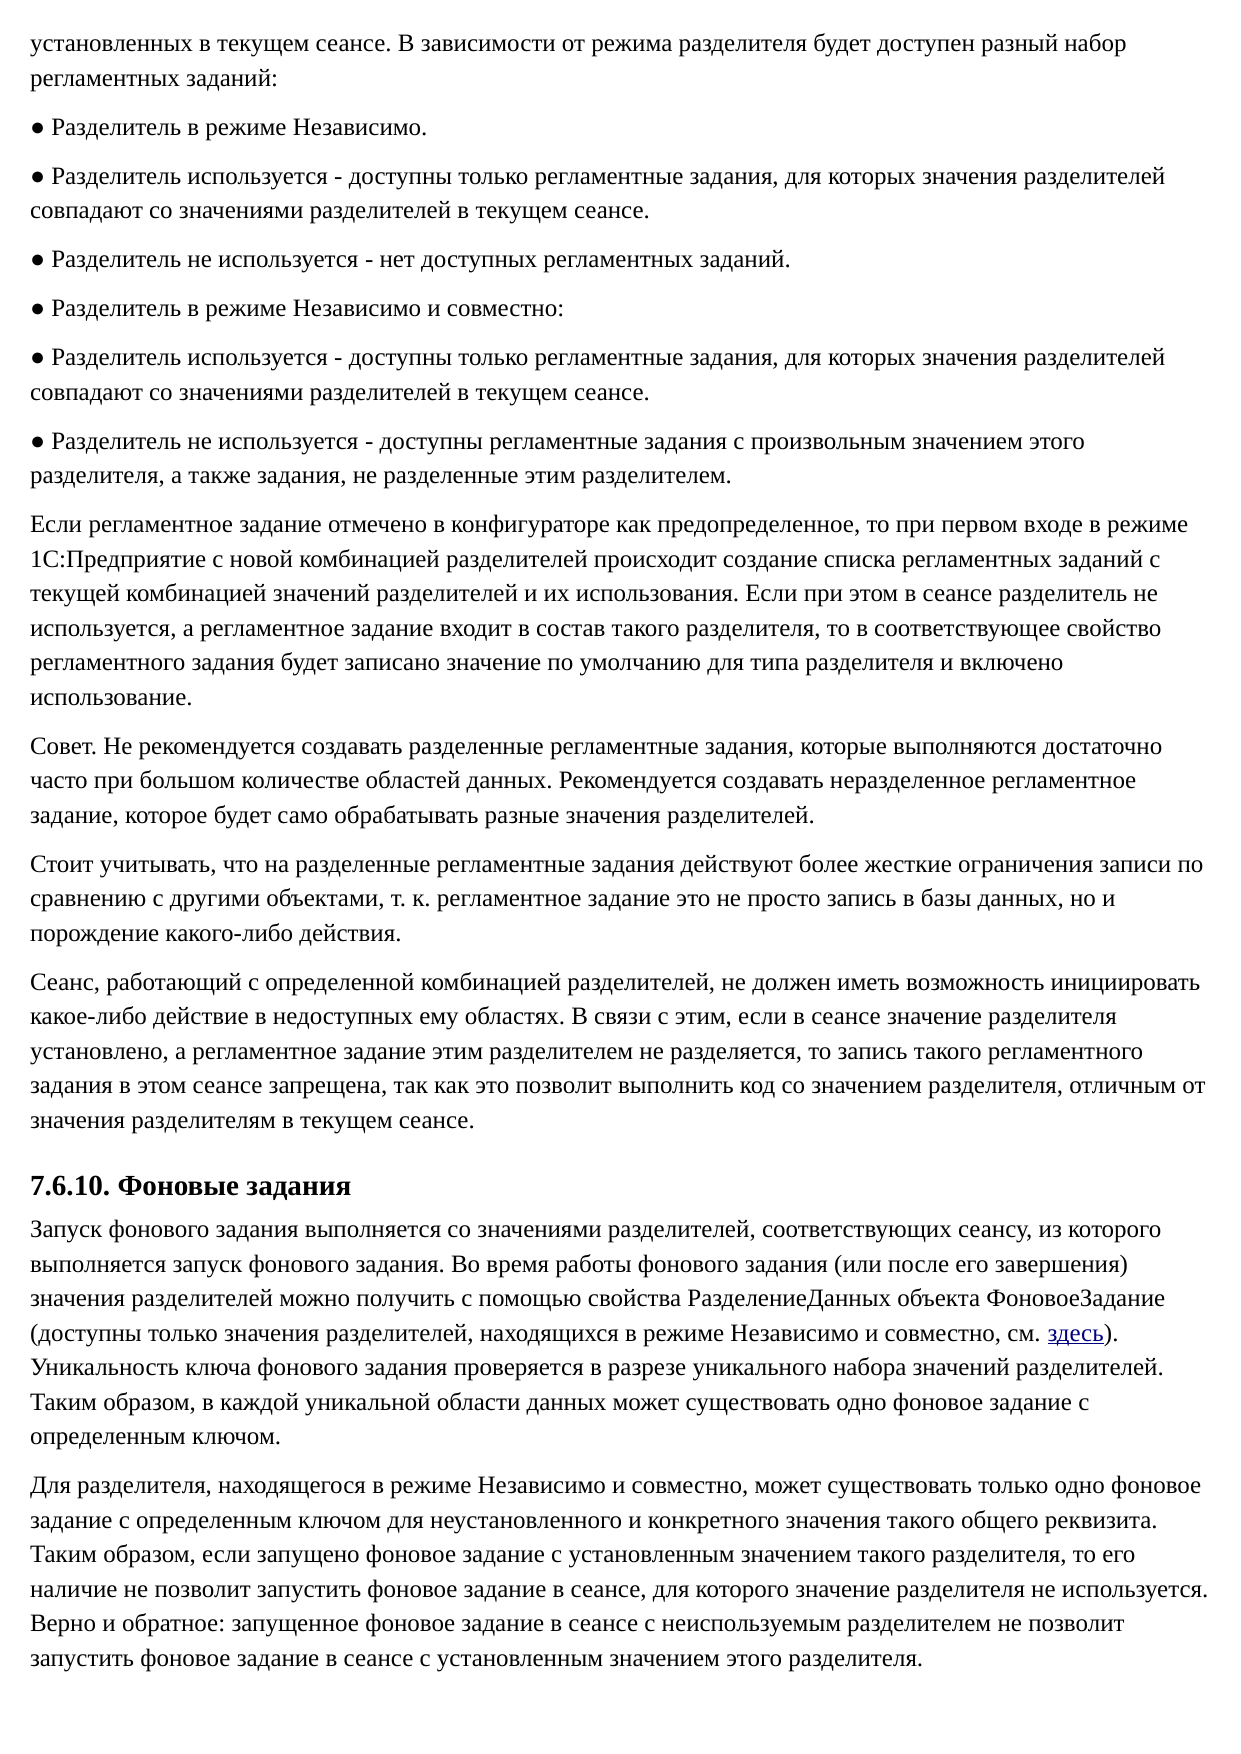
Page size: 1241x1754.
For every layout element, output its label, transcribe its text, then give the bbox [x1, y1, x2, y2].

text Если регламентное задание отмечено в конфигураторе как предопределенное, то при первом входе в режиме 1С:Предприятие с новой комбинацией разделителей происходит создание списка регламентных заданий с текущей комбинацией значений разделителей и их использования. Если при этом в сеансе разделитель не используется, а регламентное задание входит в состав такого разделителя, то в соответствующее свойство регламентного задания будет записано значение по умолчанию для типа разделителя и включено использование. [30, 509, 1211, 711]
text Для разделителя, находящегося в режиме Независимо и совместно, может существовать только одно фоновое задание с определенным ключом для неустановленного и конкретного значения такого общего реквизита. Таким образом, если запущено фоновое задание с установленным значением такого разделителя, то его наличие не позволит запустить фоновое задание в сеансе, для которого значение разделителя не используется. Верно и обратное: запущенное фоновое задание в сеансе с неиспользуемым разделителем не позволит запустить фоновое задание в сеансе с установленным значением этого разделителя. [30, 1471, 1211, 1672]
text установленных в текущем сеансе. В зависимости от режима разделителя будет доступен разный набор регламентных заданий: [30, 28, 1211, 91]
text ● Разделитель не используется ‑ нет доступных регламентных заданий. [30, 244, 1211, 273]
text ● Разделитель не используется ‑ доступны регламентные задания с произвольным значением этого разделителя, а также задания, не разделенные этим разделителем. [30, 426, 1211, 489]
text ● Разделитель используется ‑ доступны только регламентные задания, для которых значения разделителей совпадают со значениями разделителей в текущем сеансе. [30, 342, 1211, 406]
text Сеанс, работающий с определенной комбинацией разделителей, не должен иметь возможность инициировать какое-либо действие в недоступных ему областях. В связи с этим, если в сеансе значение разделителя установлено, а регламентное задание этим разделителем не разделяется, то запись такого регламентного задания в этом сеансе запрещена, так как это позволит выполнить код со значением разделителя, отличным от значения разделителям в текущем сеансе. [30, 967, 1211, 1134]
text Стоит учитывать, что на разделенные регламентные задания действуют более жесткие ограничения записи по сравнению с другими объектами, т. к. регламентное задание это не просто запись в базы данных, но и порождение какого-либо действия. [30, 849, 1211, 947]
text ● Разделитель в режиме Независимо и совместно: [30, 293, 1211, 322]
text ● Разделитель используется ‑ доступны только регламентные задания, для которых значения разделителей совпадают со значениями разделителей в текущем сеансе. [30, 161, 1211, 224]
text ● Разделитель в режиме Независимо. [30, 112, 1211, 140]
text Запуск фонового задания выполняется со значениями разделителей, соответствующих сеансу, из которого выполняется запуск фонового задания. Во время работы фонового задания (или после его завершения) значения разделителей можно получить с помощью свойства РазделениеДанных объекта ФоновоеЗадание (доступны только значения разделителей, находящихся в режиме Независимо и совместно, см. здесь). Уникальность ключа фонового задания проверяется в разрезе уникального набора значений разделителей. Таким образом, в каждой уникальной области данных может существовать одно фоновое задание с определенным ключом. [30, 1214, 1211, 1450]
text Совет. Не рекомендуется создавать разделенные регламентные задания, которые выполняются достаточно часто при большом количестве областей данных. Рекомендуется создавать неразделенное регламентное задание, которое будет само обрабатывать разные значения разделителей. [30, 731, 1211, 829]
subtitle 7.6.10. Фоновые задания [30, 1168, 1211, 1202]
